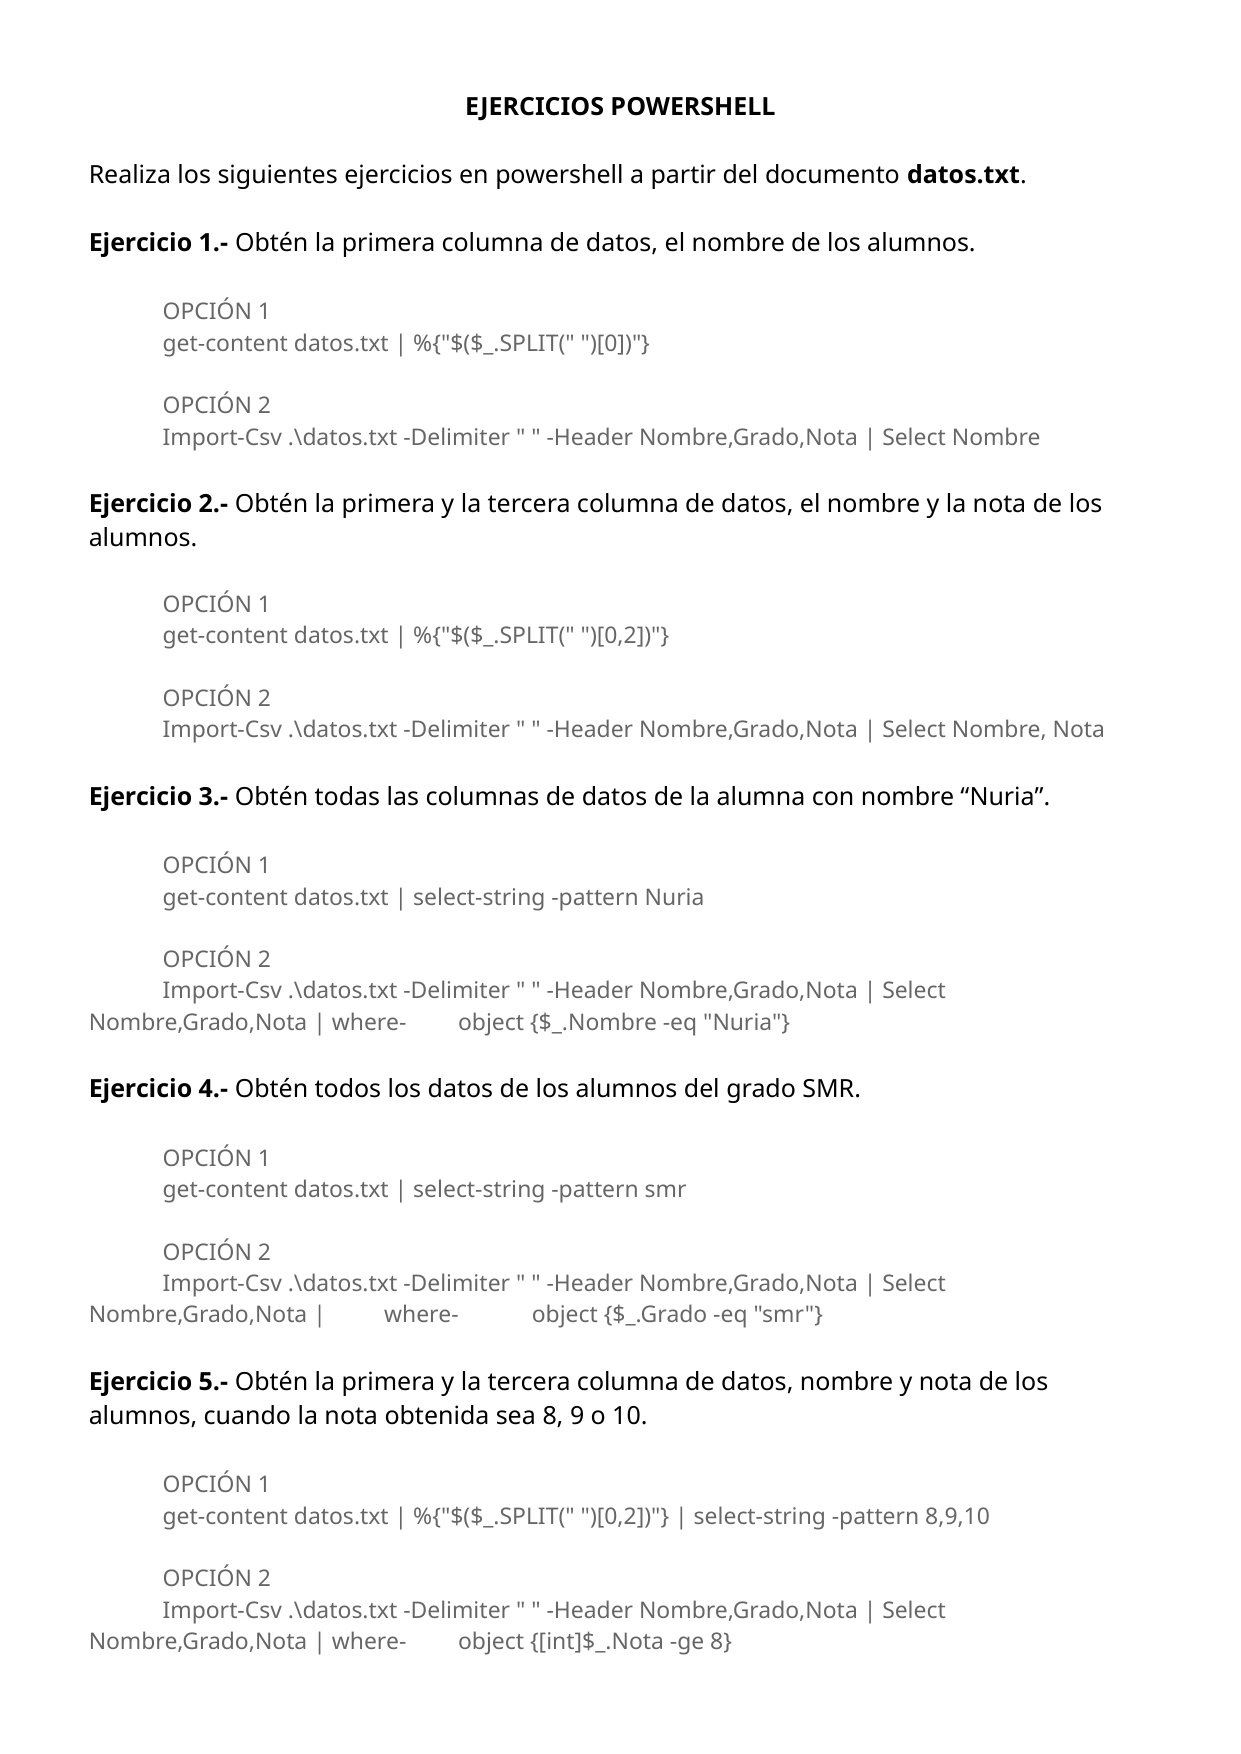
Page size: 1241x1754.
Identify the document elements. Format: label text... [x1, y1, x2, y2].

text OPCIÓN 1 [88, 1466, 1152, 1500]
text Import-Csv .\datos.txt -Delimiter " " -Header Nombre,Grado,Nota | Select Nombre,Grado,Nota | where- object {$_.Grado -eq "smr"} [88, 1267, 1152, 1329]
text OPCIÓN 2 [88, 682, 1152, 713]
text OPCIÓN 2 [88, 1236, 1152, 1267]
text OPCIÓN 1 [88, 1139, 1152, 1173]
text Import-Csv .\datos.txt -Delimiter " " -Header Nombre,Grado,Nota | Select Nombre,Grado,Nota | where- object {$_.Nombre -eq "Nuria"} [88, 974, 1152, 1037]
text Import-Csv .\datos.txt -Delimiter " " -Header Nombre,Grado,Nota | Select Nombre, Nota [88, 713, 1152, 744]
text Import-Csv .\datos.txt -Delimiter " " -Header Nombre,Grado,Nota | Select Nombre,Grado,Nota | where- object {[int]$_.Nota -ge 8} [88, 1593, 1152, 1656]
text OPCIÓN 1 [88, 588, 1152, 619]
text get-content datos.txt | %{"$($_.SPLIT(" ")[0])"} [88, 327, 1152, 358]
text Ejercicio 3.- Obtén todas las columnas de datos de la alumna con nombre “Nuria”. [88, 778, 1152, 813]
text Import-Csv .\datos.txt -Delimiter " " -Header Nombre,Grado,Nota | Select Nombre [88, 421, 1152, 452]
text EJERCICIOS POWERSHELL [88, 88, 1152, 123]
text OPCIÓN 1 [88, 293, 1152, 327]
text OPCIÓN 1 [88, 847, 1152, 881]
text OPCIÓN 2 [88, 1562, 1152, 1593]
text get-content datos.txt | %{"$($_.SPLIT(" ")[0,2])"} [88, 619, 1152, 651]
text get-content datos.txt | %{"$($_.SPLIT(" ")[0,2])"} | select-string -pattern 8,9,10 [88, 1500, 1152, 1531]
text Ejercicio 1.- Obtén la primera columna de datos, el nombre de los alumnos. [88, 225, 1152, 259]
text Realiza los siguientes ejercicios en powershell a partir del documento datos.txt. [88, 157, 1152, 191]
text Ejercicio 5.- Obtén la primera y la tercera columna de datos, nombre y nota de los alumnos, cuando la nota obtenida sea 8, 9 o 10. [88, 1363, 1152, 1432]
text OPCIÓN 2 [88, 943, 1152, 974]
text Ejercicio 2.- Obtén la primera y la tercera columna de datos, el nombre y la nota de los alumnos. [88, 486, 1152, 554]
text OPCIÓN 2 [88, 389, 1152, 421]
text Ejercicio 4.- Obtén todos los datos de los alumnos del grado SMR. [88, 1071, 1152, 1105]
text get-content datos.txt | select-string -pattern Nuria [88, 881, 1152, 912]
text get-content datos.txt | select-string -pattern smr [88, 1173, 1152, 1204]
